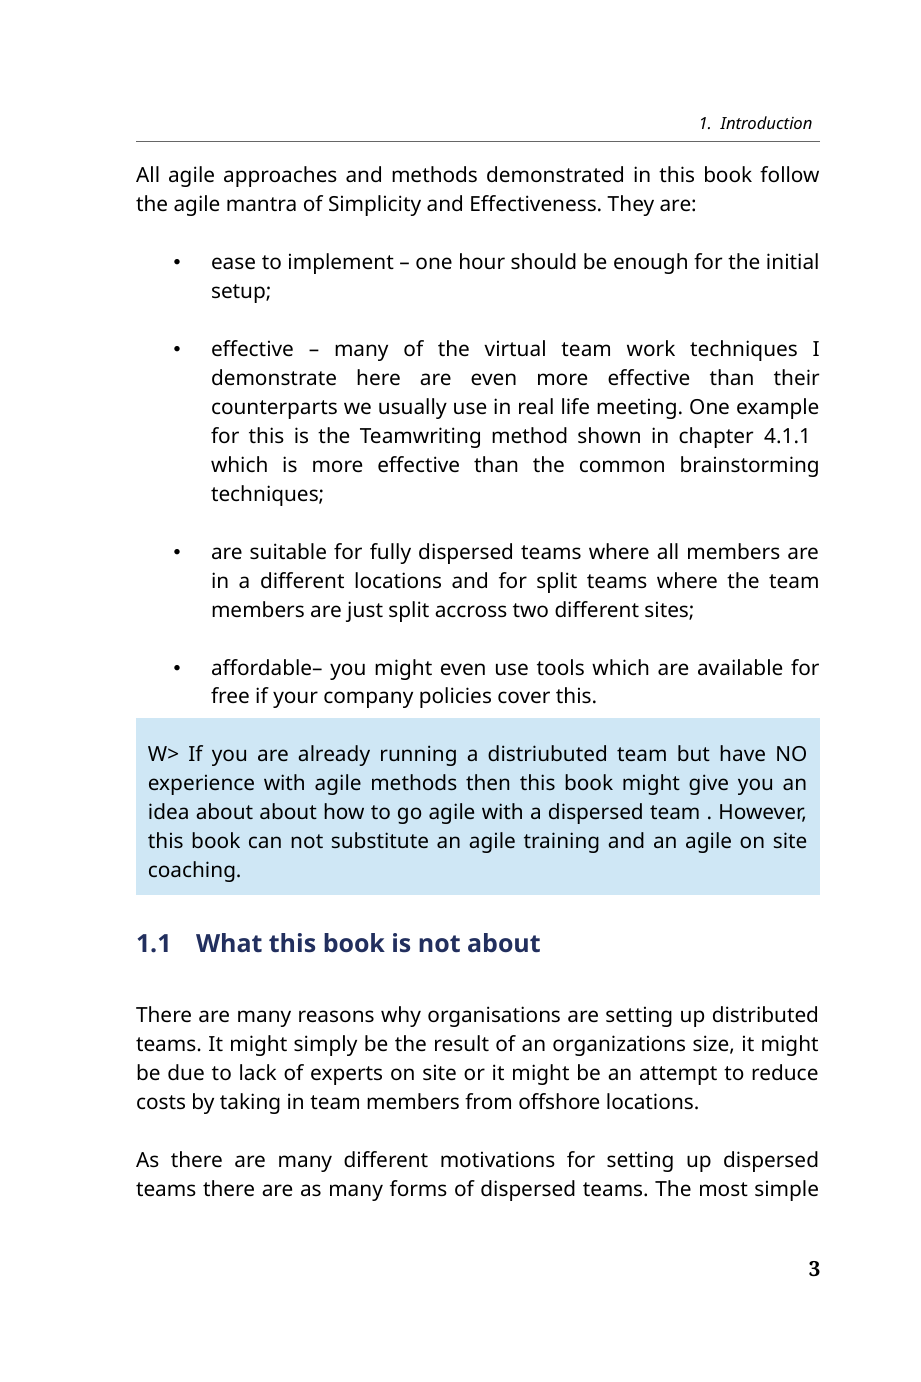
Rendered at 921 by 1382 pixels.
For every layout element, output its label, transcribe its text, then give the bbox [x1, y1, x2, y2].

list are suitable for fully dispersed teams where all members are in a different locations and for split teams where the team members are just split accross two different sites; [173, 515, 820, 623]
text There are many reasons why organisations are setting up distributed teams. It might simply be the result of an organizations size, it might be due to lack of experts on site or it might be an attempt to reduce costs by taking in team members from offshore locations. [136, 979, 820, 1115]
subtitle What this book is not about [136, 926, 820, 960]
text As there are many different motivations for setting up dispersed teams there are as many forms of dispersed teams. The most simple [136, 1123, 820, 1202]
list ease to implement – one hour should be enough for the initial setup; [173, 226, 820, 304]
text W> If you are already running a distriubuted team but have NO experience with agile methods then this book might give you an idea about about how to go agile with a dispersed team . However, this book can not substitute an agile training and an agile on site coaching. [148, 730, 808, 883]
text All agile approaches and methods demonstrated in this book follow the agile mantra of Simplicity and Effectiveness. They are: [136, 159, 820, 217]
list effective – many of the virtual team work techniques I demonstrate here are even more effective than their counterparts we usually use in real life meeting. One example for this is the Teamwriting method shown in chapter 4.1.1 which is more effective than the common brainstorming techniques; [173, 312, 820, 507]
list affordable– you might even use tools which are available for free if your company policies cover this. [173, 631, 820, 710]
